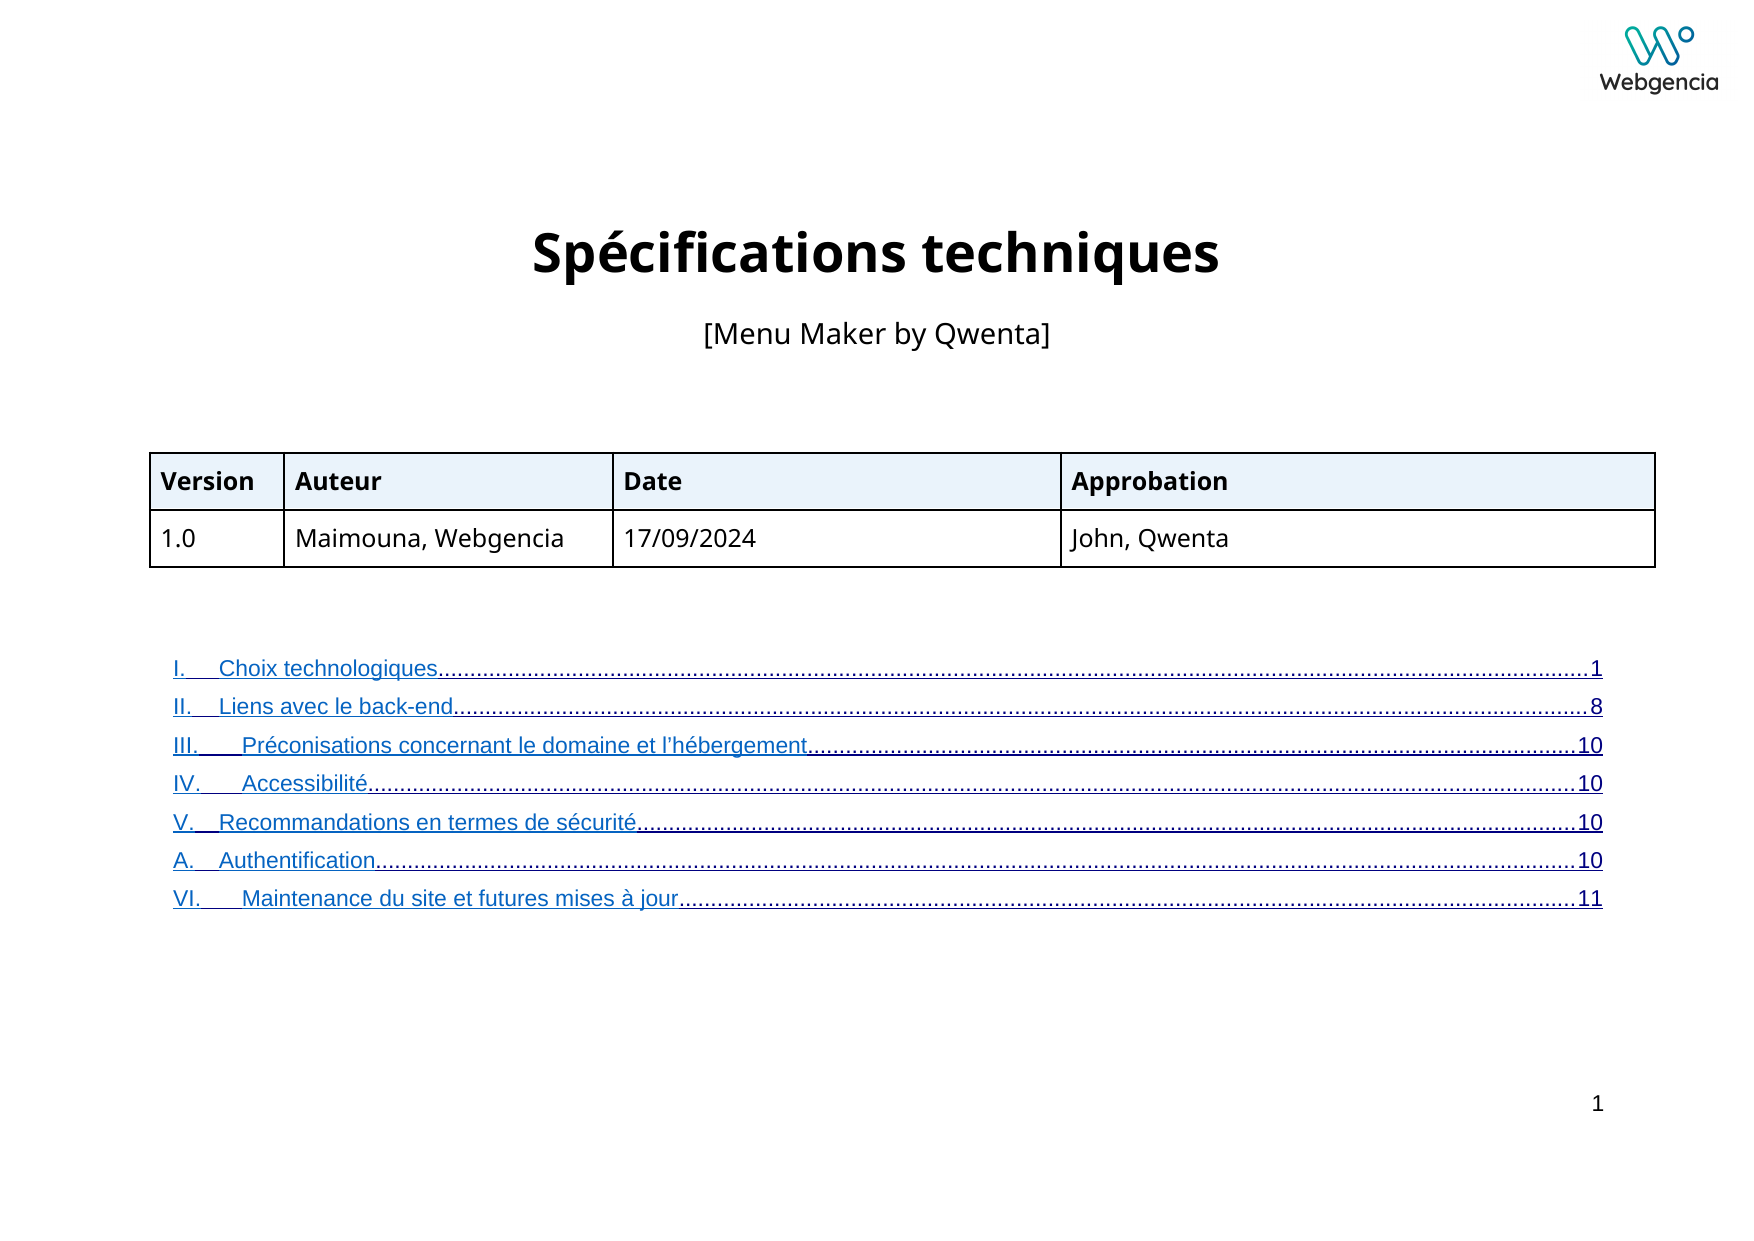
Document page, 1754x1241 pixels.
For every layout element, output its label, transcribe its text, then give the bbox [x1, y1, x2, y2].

table_header Version [151, 454, 283, 508]
text A. Authentification 10 [173, 846, 1604, 874]
table_header Approbation [1062, 454, 1654, 508]
table_cell John, Qwenta [1062, 511, 1654, 566]
text IV. Accessibilité 10 [173, 769, 1604, 797]
table_header Auteur [285, 454, 612, 508]
table_cell 1.0 [151, 511, 283, 566]
text III. Préconisations concernant le domaine et l’hébergement 10 [173, 731, 1604, 759]
text [Menu Maker by Qwenta] [150, 313, 1604, 353]
text I. Choix technologiques 1 [173, 654, 1604, 682]
text V. Recommandations en termes de sécurité 10 [173, 808, 1604, 836]
text Spécifications techniques [150, 215, 1604, 288]
table_header Date [614, 454, 1060, 508]
table_cell 17/09/2024 [614, 511, 1060, 566]
text VI. Maintenance du site et futures mises à jour 11 [173, 884, 1604, 913]
table_cell Maimouna, Webgencia [285, 511, 612, 566]
text II. Liens avec le back-end 8 [173, 692, 1604, 720]
